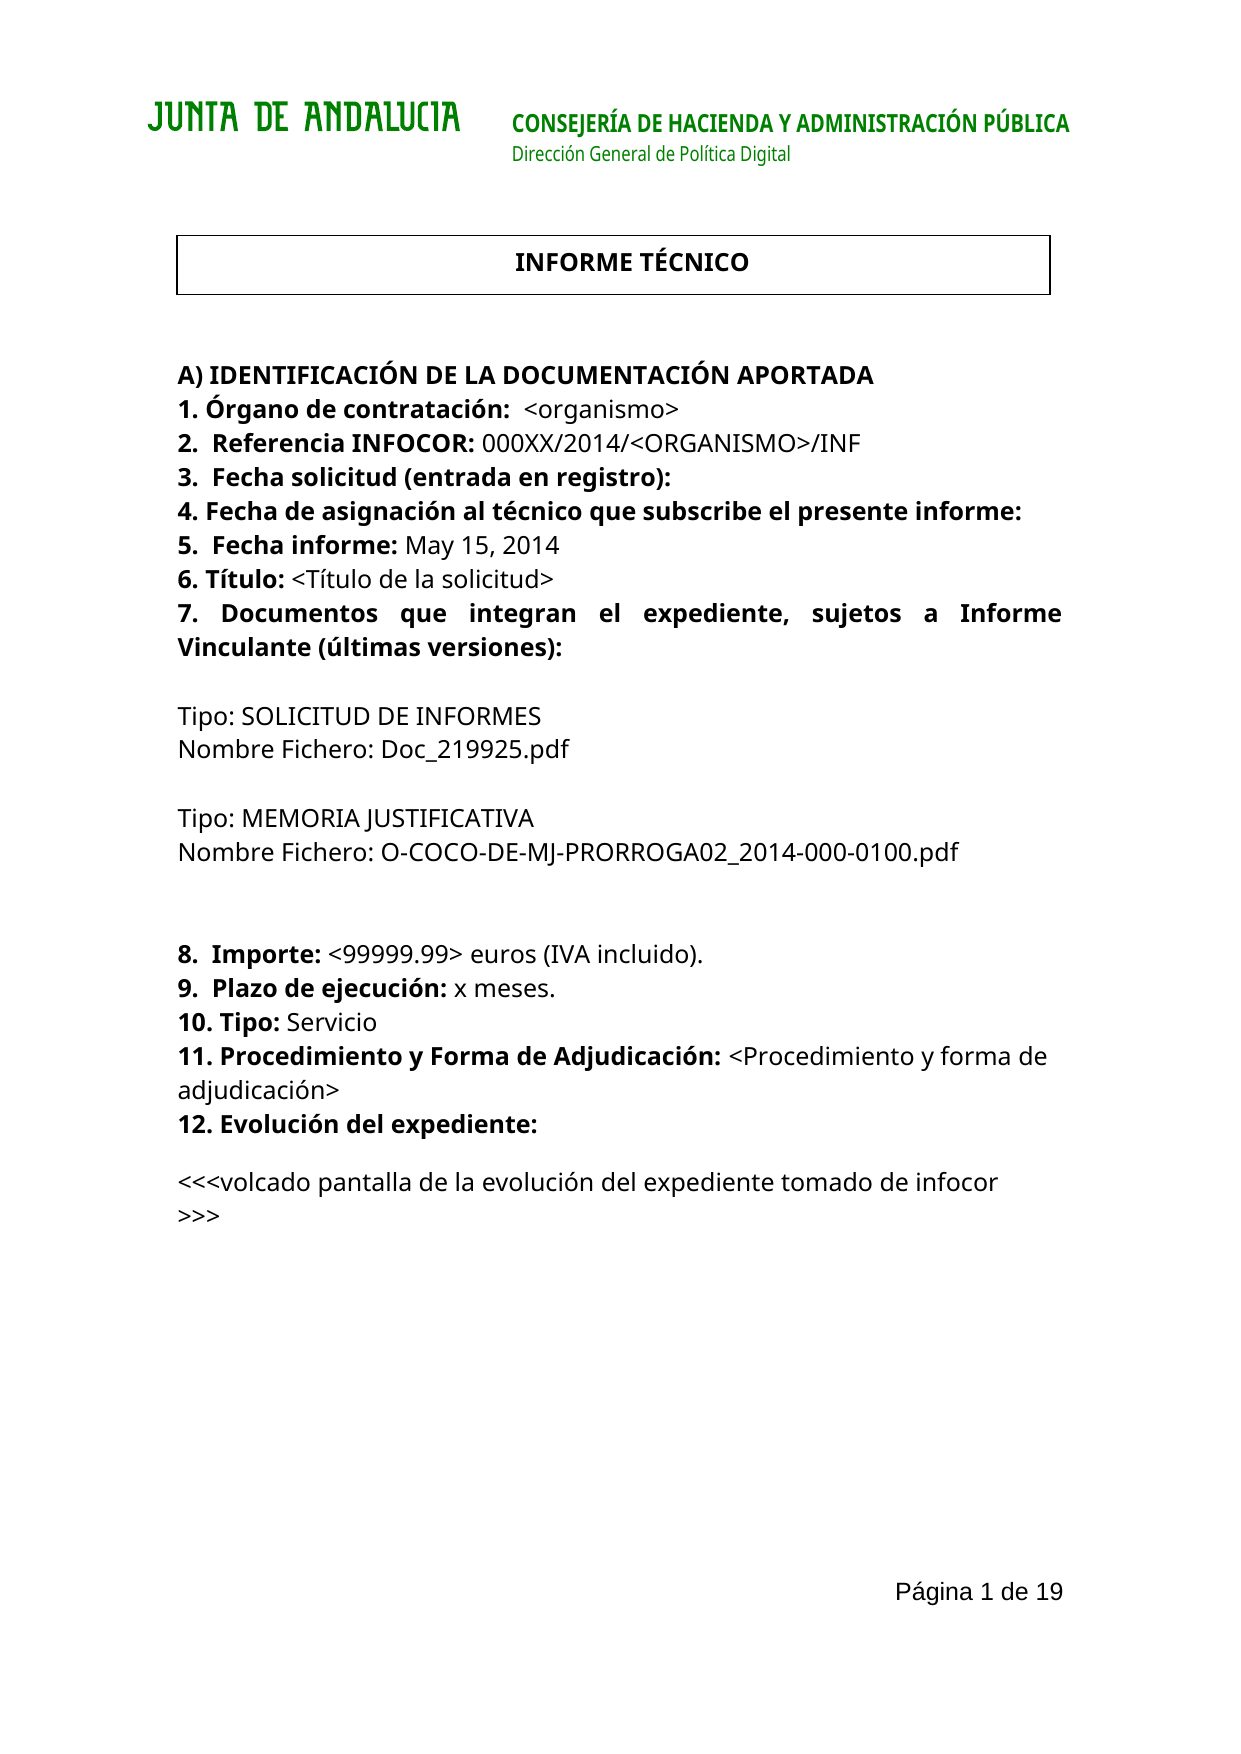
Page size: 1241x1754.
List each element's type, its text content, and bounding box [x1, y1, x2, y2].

subtitle A) IDENTIFICACIÓN DE LA DOCUMENTACIÓN APORTADA [177, 357, 1063, 392]
text <<<volcado pantalla de la evolución del expediente tomado de infocor [177, 1165, 1063, 1199]
text Dirección General de Política Digital [510, 139, 1174, 168]
subtitle 3. Fecha solicitud (entrada en registro): [177, 460, 1063, 494]
subtitle 11. Procedimiento y Forma de Adjudicación: <Procedimiento y forma de adjudicación> [177, 1039, 1063, 1107]
subtitle 5. Fecha informe: May 15, 2014 [177, 528, 1063, 562]
text CONSEJERÍA DE HACIENDA Y ADMINISTRACIÓN PÚBLICA [510, 105, 1174, 139]
subtitle 9. Plazo de ejecución: x meses. [177, 971, 1063, 1005]
text 7. Documentos que integran el expediente, sujetos a Informe Vinculante (últimas versiones): [177, 596, 1063, 664]
subtitle 4. Fecha de asignación al técnico que subscribe el presente informe: [177, 494, 1063, 528]
list Tipo: SOLICITUD DE INFORMES Nombre Fichero: Doc_219925.pdf Tipo: MEMORIA JUSTIFICATIVA Nombre Fichero: O-COCO-DE-MJ-PRORROGA02_2014-000-0100.pdf [177, 698, 1063, 902]
subtitle INFORME TÉCNICO [231, 244, 1034, 278]
subtitle 8. Importe: <99999.99> euros (IVA incluido). [177, 937, 1063, 971]
subtitle 1. Órgano de contratación: <organismo> [177, 392, 1063, 426]
subtitle 10. Tipo: Servicio [177, 1005, 1063, 1039]
subtitle 2. Referencia INFOCOR: 000XX/2014/<ORGANISMO>/INF [177, 426, 1063, 460]
subtitle 6. Título: <Título de la solicitud> [177, 562, 1063, 596]
subtitle 12. Evolución del expediente: [177, 1107, 1063, 1141]
text >>> [177, 1199, 1063, 1233]
